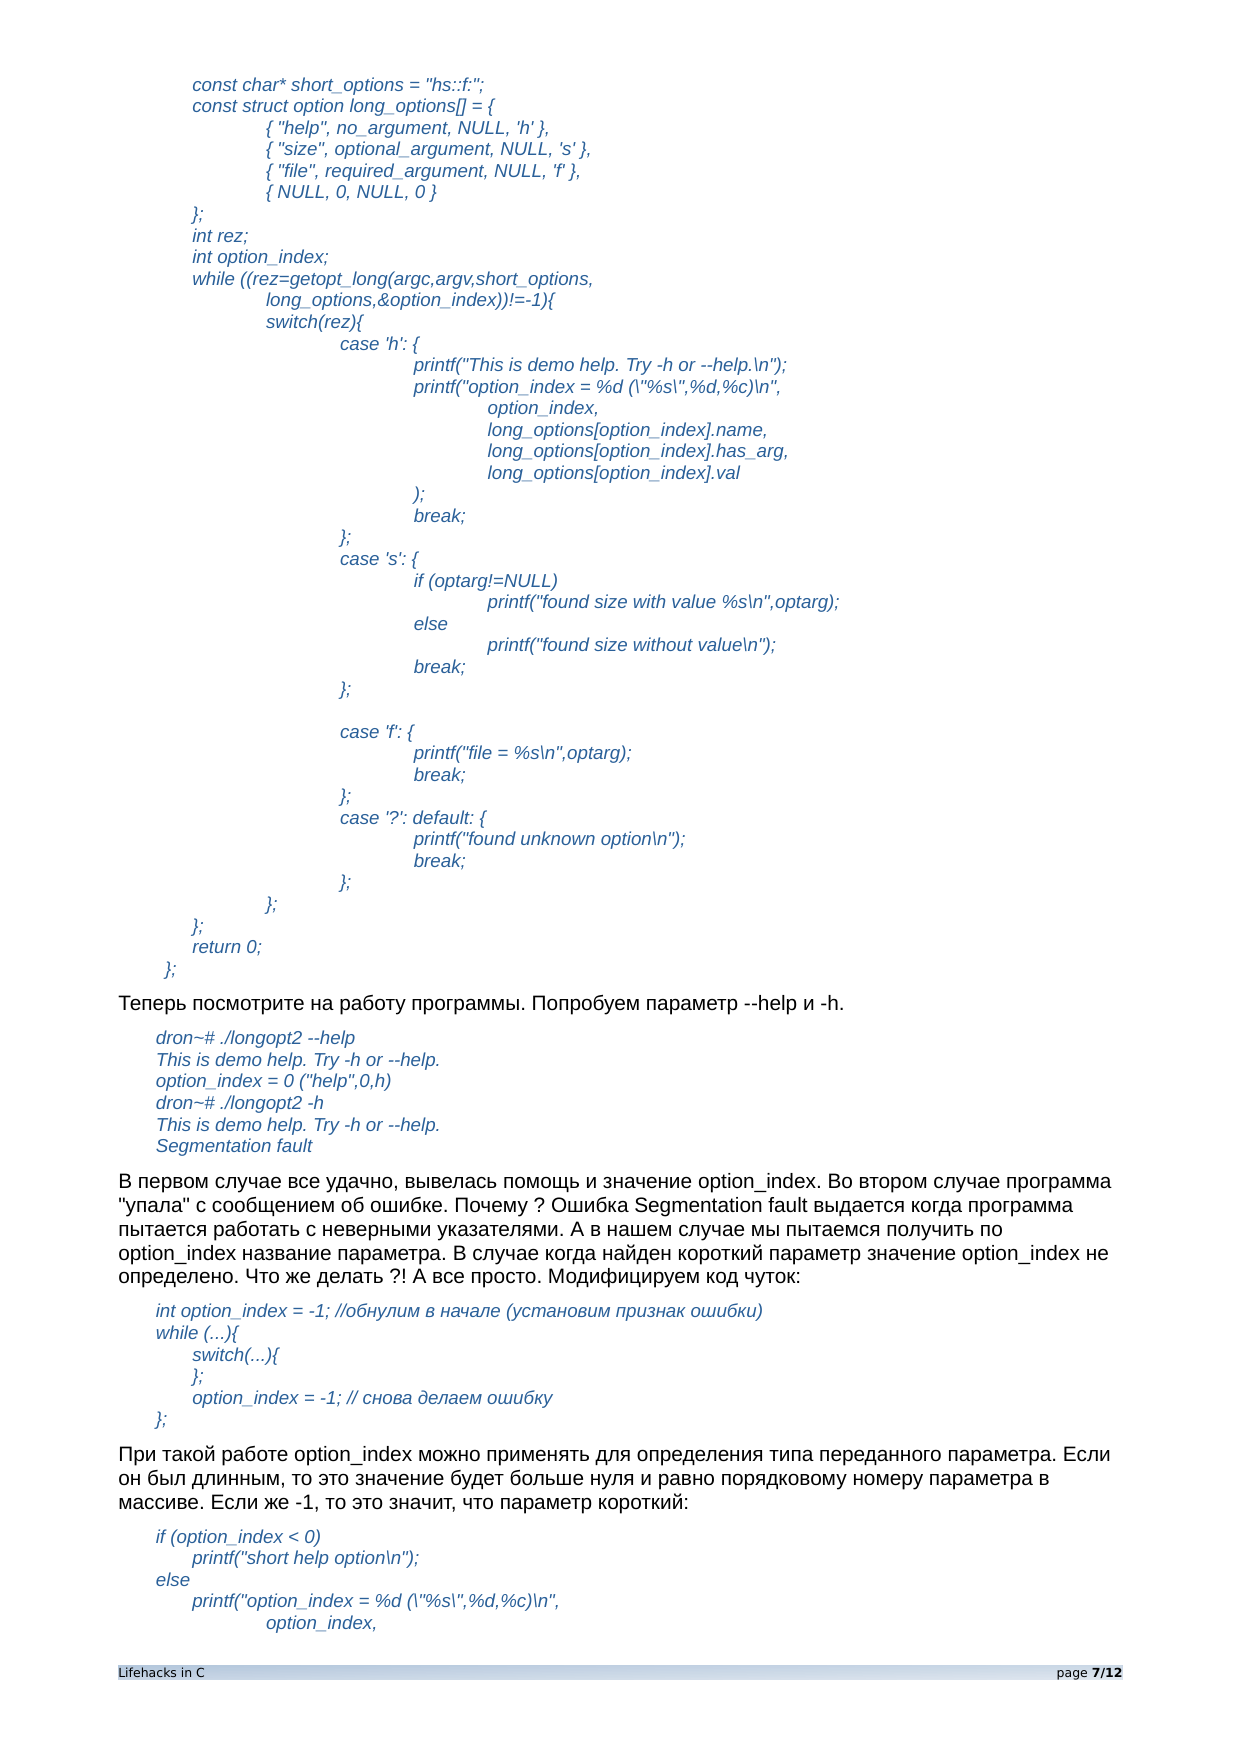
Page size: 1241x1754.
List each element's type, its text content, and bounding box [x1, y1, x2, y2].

text Теперь посмотрите на работу программы. Попробуем параметр --help и -h. [118, 991, 1122, 1015]
text }; [118, 914, 1122, 936]
text При такой работе option_index можно применять для определения типа переданного параметра. Если он был длинным, то это значение будет больше нуля и равно порядковому номеру параметра в массиве. Если же -1, то это значит, что параметр короткий: [118, 1442, 1122, 1513]
text printf("file = %s\n",optarg); [118, 742, 1122, 763]
text }; [118, 871, 1122, 893]
text const char* short_options = "hs::f:"; [118, 73, 1122, 95]
text return 0; [118, 936, 1122, 958]
text { NULL, 0, NULL, 0 } [118, 181, 1122, 203]
text case 's': { [118, 548, 1122, 569]
text long_options[option_index].has_arg, [118, 440, 1122, 462]
text }; [118, 893, 1122, 914]
text break; [118, 850, 1122, 871]
text printf("found unknown option\n"); [118, 828, 1122, 850]
text const struct option long_options[] = { [118, 95, 1122, 117]
text printf("short help option\n"); [118, 1547, 1122, 1568]
text printf("found size without value\n"); [118, 634, 1122, 656]
text }; [118, 203, 1122, 224]
text switch(rez){ [118, 311, 1122, 332]
text }; [118, 526, 1122, 548]
text }; [118, 677, 1122, 699]
text option_index, [118, 1612, 1122, 1633]
text while ((rez=getopt_long(argc,argv,short_options, [118, 268, 1122, 289]
text case 'h': { [118, 332, 1122, 354]
text long_options,&option_index))!=-1){ [118, 289, 1122, 311]
text { "size", optional_argument, NULL, 's' }, [118, 138, 1122, 160]
text long_options[option_index].name, [118, 418, 1122, 440]
text option_index = -1; // снова делаем ошибку [118, 1386, 1122, 1408]
text printf("option_index = %d (\"%s\",%d,%c)\n", [118, 1590, 1122, 1612]
text switch(...){ [118, 1343, 1122, 1365]
text break; [118, 763, 1122, 785]
text В первом случае все удачно, вывелась помощь и значение option_index. Во втором случае программа "упала" с сообщением об ошибке. Почему ? Ошибка Segmentation fault выдается когда программа пытается работать с неверными указателями. А в нашем случае мы пытаемся получить по option_index название параметра. В случае когда найден короткий параметр значение option_index не определено. Что же делать ?! А все просто. Модифицируем код чуток: [118, 1168, 1122, 1288]
text dron~# ./longopt2 -h [118, 1092, 1122, 1113]
text }; [118, 1365, 1122, 1386]
text printf("found size with value %s\n",optarg); [118, 591, 1122, 613]
text case 'f': { [118, 720, 1122, 742]
text dron~# ./longopt2 --help [118, 1027, 1122, 1049]
text long_options[option_index].val [118, 462, 1122, 483]
text option_index, [118, 397, 1122, 418]
text break; [118, 505, 1122, 526]
text { "file", required_argument, NULL, 'f' }, [118, 160, 1122, 181]
text printf("option_index = %d (\"%s\",%d,%c)\n", [118, 375, 1122, 397]
text }; [118, 1408, 1122, 1429]
text while (...){ [118, 1322, 1122, 1343]
text printf("This is demo help. Try -h or --help.\n"); [118, 354, 1122, 375]
text if (option_index < 0) [118, 1525, 1122, 1547]
text }; [118, 958, 1122, 979]
text else [118, 1568, 1122, 1590]
text int option_index; [118, 246, 1122, 268]
text if (optarg!=NULL) [118, 569, 1122, 591]
text else [118, 613, 1122, 634]
text case '?': default: { [118, 807, 1122, 828]
text ); [118, 483, 1122, 505]
text This is demo help. Try -h or --help. [118, 1113, 1122, 1135]
text break; [118, 656, 1122, 677]
text { "help", no_argument, NULL, 'h' }, [118, 117, 1122, 138]
text int rez; [118, 224, 1122, 246]
text This is demo help. Try -h or --help. [118, 1049, 1122, 1070]
text }; [118, 785, 1122, 807]
text int option_index = -1; //обнулим в начале (установим признак ошибки) [118, 1300, 1122, 1322]
text option_index = 0 ("help",0,h) [118, 1070, 1122, 1092]
text Segmentation fault [118, 1135, 1122, 1156]
